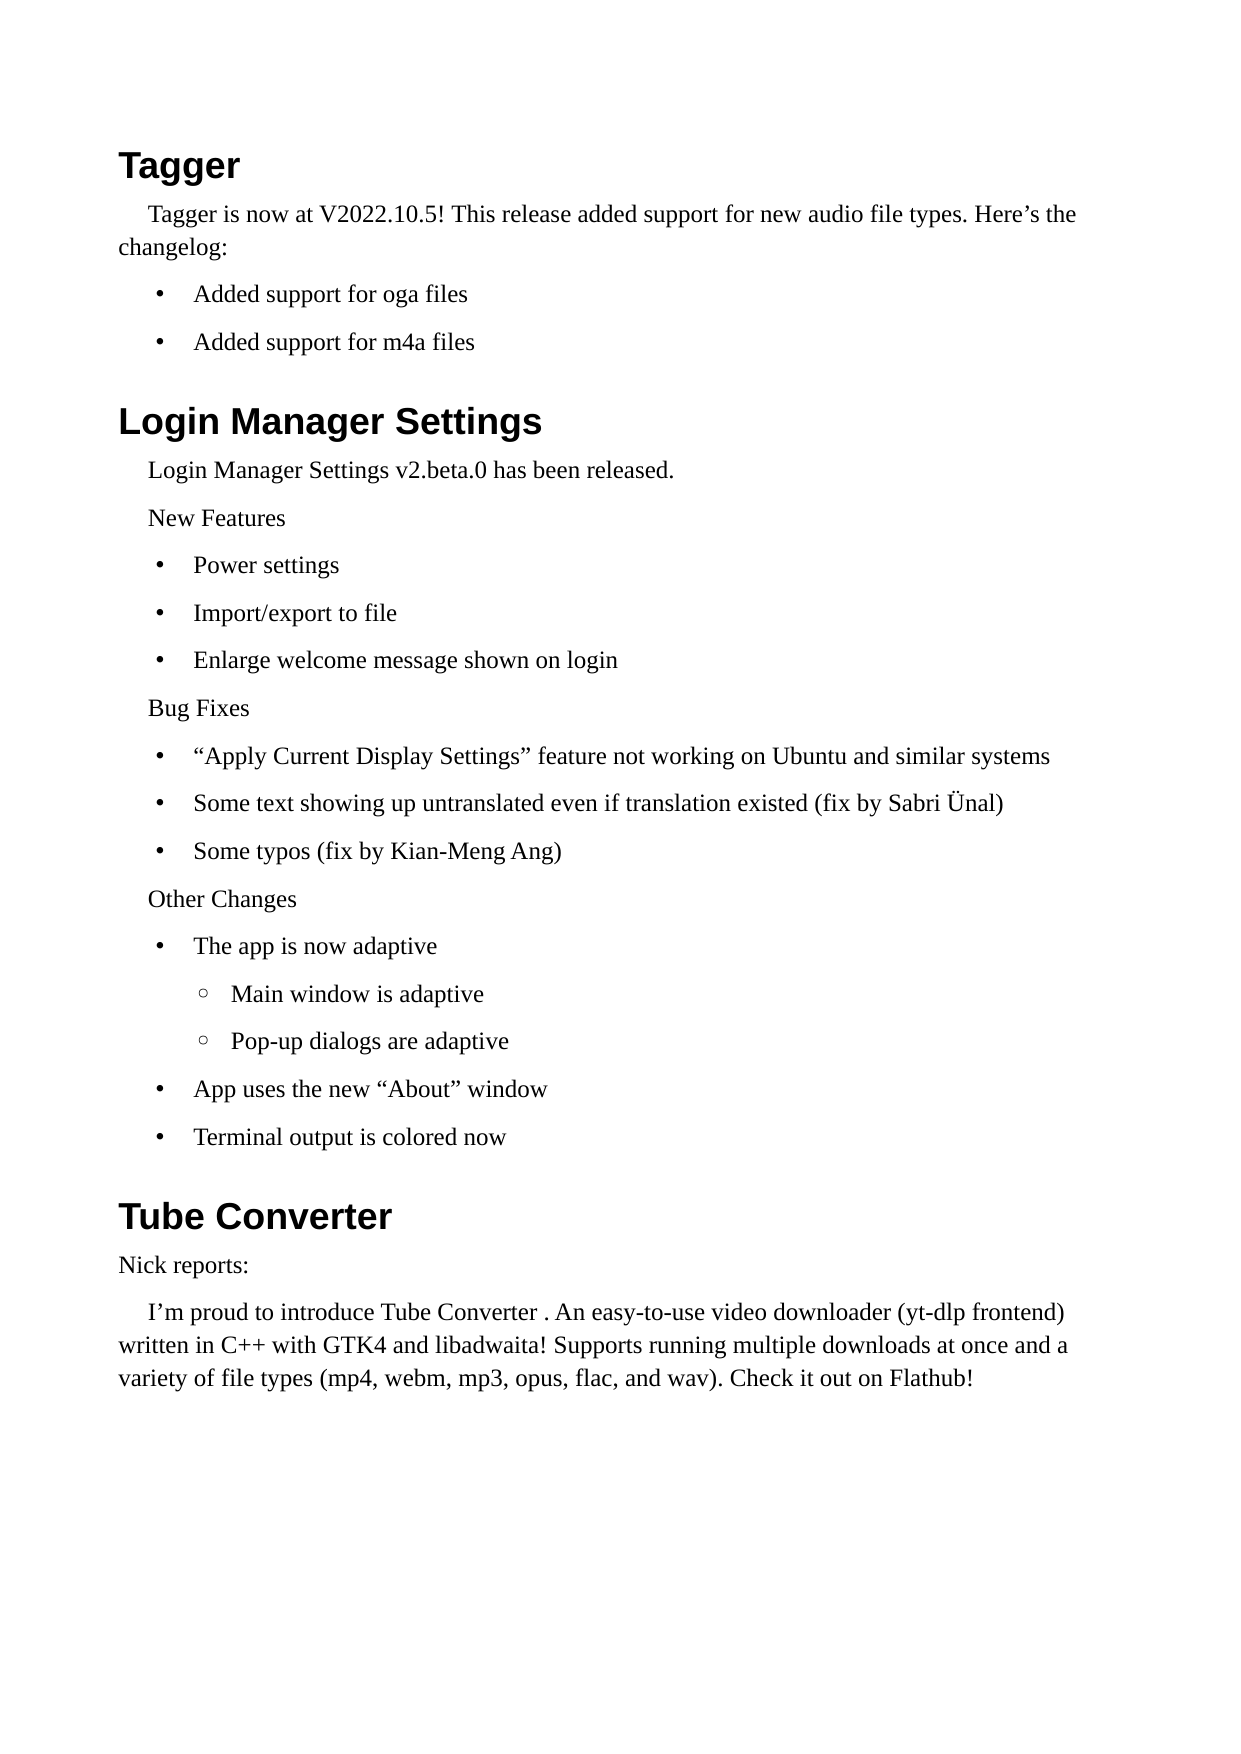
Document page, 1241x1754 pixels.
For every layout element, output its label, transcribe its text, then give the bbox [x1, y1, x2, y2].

text Tagger is now at V2022.10.5! This release added support for new audio file types. Here’s the changelog: [118, 199, 1122, 261]
text Login Manager Settings v2.beta.0 has been released. [118, 455, 1122, 484]
list Power settings [156, 550, 1122, 579]
subtitle Login Manager Settings [118, 399, 1122, 443]
text Nick reports: [118, 1250, 1122, 1279]
list The app is now adaptive [156, 931, 1122, 960]
subtitle Tube Converter [118, 1194, 1122, 1237]
subtitle Tagger [118, 143, 1122, 186]
list Added support for oga files [156, 279, 1122, 308]
text Other Changes [118, 884, 1122, 912]
list Main window is adaptive [193, 979, 1122, 1008]
list Terminal output is colored now [156, 1122, 1122, 1150]
list “Apply Current Display Settings” feature not working on Ubuntu and similar systems [156, 741, 1122, 769]
list Pop-up dialogs are adaptive [193, 1026, 1122, 1055]
list App uses the new “About” window [156, 1074, 1122, 1103]
text Bug Fixes [118, 693, 1122, 722]
text New Features [118, 503, 1122, 532]
list Added support for m4a files [156, 327, 1122, 356]
list Some text showing up untranslated even if translation existed (fix by Sabri Ünal) [156, 788, 1122, 817]
list Some typos (fix by Kian-Meng Ang) [156, 836, 1122, 865]
list Import/export to file [156, 598, 1122, 627]
text I’m proud to introduce Tube Converter . An easy-to-use video downloader (yt-dlp frontend) written in C++ with GTK4 and libadwaita! Supports running multiple downloads at once and a variety of file types (mp4, webm, mp3, opus, flac, and wav). Check it out on Flathub! [118, 1297, 1122, 1392]
list Enlarge welcome message shown on login [156, 646, 1122, 674]
